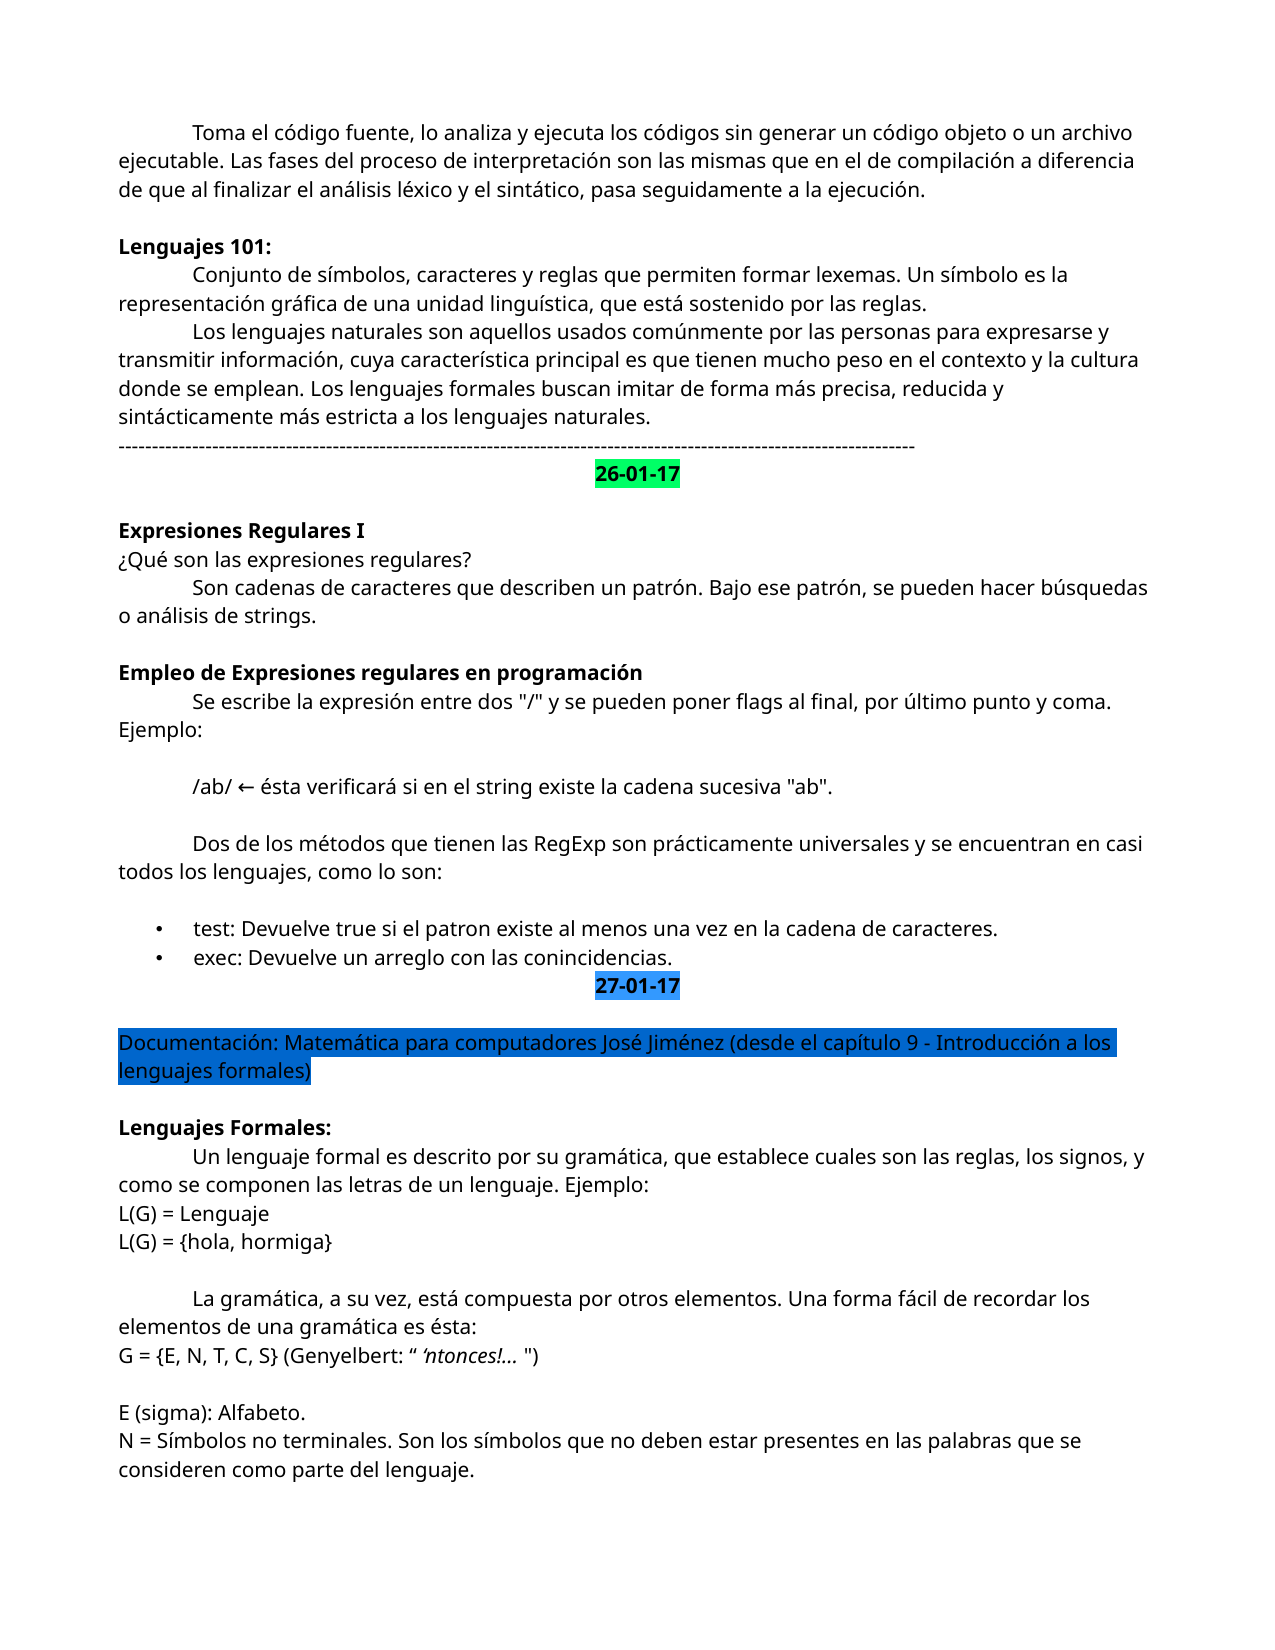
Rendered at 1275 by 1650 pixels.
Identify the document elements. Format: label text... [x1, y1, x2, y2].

text La gramática, a su vez, está compuesta por otros elementos. Una forma fácil de recordar los elementos de una gramática es ésta: [118, 1284, 1157, 1341]
text G = {E, N, T, C, S} (Genyelbert: “ ‘ntonces!… ") [118, 1341, 1157, 1369]
text N = Símbolos no terminales. Son los símbolos que no deben estar presentes en las palabras que se consideren como parte del lenguaje. [118, 1426, 1157, 1483]
text L(G) = {hola, hormiga} [118, 1227, 1157, 1256]
text Documentación: Matemática para computadores José Jiménez (desde el capítulo 9 - Introducción a los lenguajes formales) [118, 1028, 1157, 1085]
text Son cadenas de caracteres que describen un patrón. Bajo ese patrón, se pueden hacer búsquedas o análisis de strings. [118, 573, 1157, 630]
text Los lenguajes naturales son aquellos usados comúnmente por las personas para expresarse y transmitir información, cuya característica principal es que tienen mucho peso en el contexto y la cultura donde se emplean. Los lenguajes formales buscan imitar de forma más precisa, reducida y sintácticamente más estricta a los lenguajes naturales. [118, 317, 1157, 431]
text Conjunto de símbolos, caracteres y reglas que permiten formar lexemas. Un símbolo es la representación gráfica de una unidad linguística, que está sostenido por las reglas. [118, 260, 1157, 317]
list test: Devuelve true si el patron existe al menos una vez en la cadena de caracteres. [156, 914, 1157, 943]
text Dos de los métodos que tienen las RegExp son prácticamente universales y se encuentran en casi todos los lenguajes, como lo son: [118, 829, 1157, 886]
text Se escribe la expresión entre dos "/" y se pueden poner flags al final, por último punto y coma. Ejemplo: [118, 687, 1157, 744]
text L(G) = Lenguaje [118, 1199, 1157, 1227]
text 27-01-17 [118, 971, 1157, 1000]
text Un lenguaje formal es descrito por su gramática, que establece cuales son las reglas, los signos, y como se componen las letras de un lenguaje. Ejemplo: [118, 1142, 1157, 1199]
text ----------------------------------------------------------------------------------------------------------------------- [118, 431, 1157, 459]
text /ab/ ← ésta verificará si en el string existe la cadena sucesiva "ab". [118, 772, 1157, 801]
text Empleo de Expresiones regulares en programación [118, 658, 1157, 687]
text Lenguajes 101: [118, 232, 1157, 260]
text Expresiones Regulares I [118, 516, 1157, 545]
list exec: Devuelve un arreglo con las conincidencias. [156, 943, 1157, 971]
text Lenguajes Formales: [118, 1113, 1157, 1142]
text Toma el código fuente, lo analiza y ejecuta los códigos sin generar un código objeto o un archivo ejecutable. Las fases del proceso de interpretación son las mismas que en el de compilación a diferencia de que al finalizar el análisis léxico y el sintático, pasa seguidamente a la ejecución. [118, 118, 1157, 203]
text 26-01-17 [118, 459, 1157, 488]
text E (sigma): Alfabeto. [118, 1398, 1157, 1426]
text ¿Qué son las expresiones regulares? [118, 545, 1157, 573]
